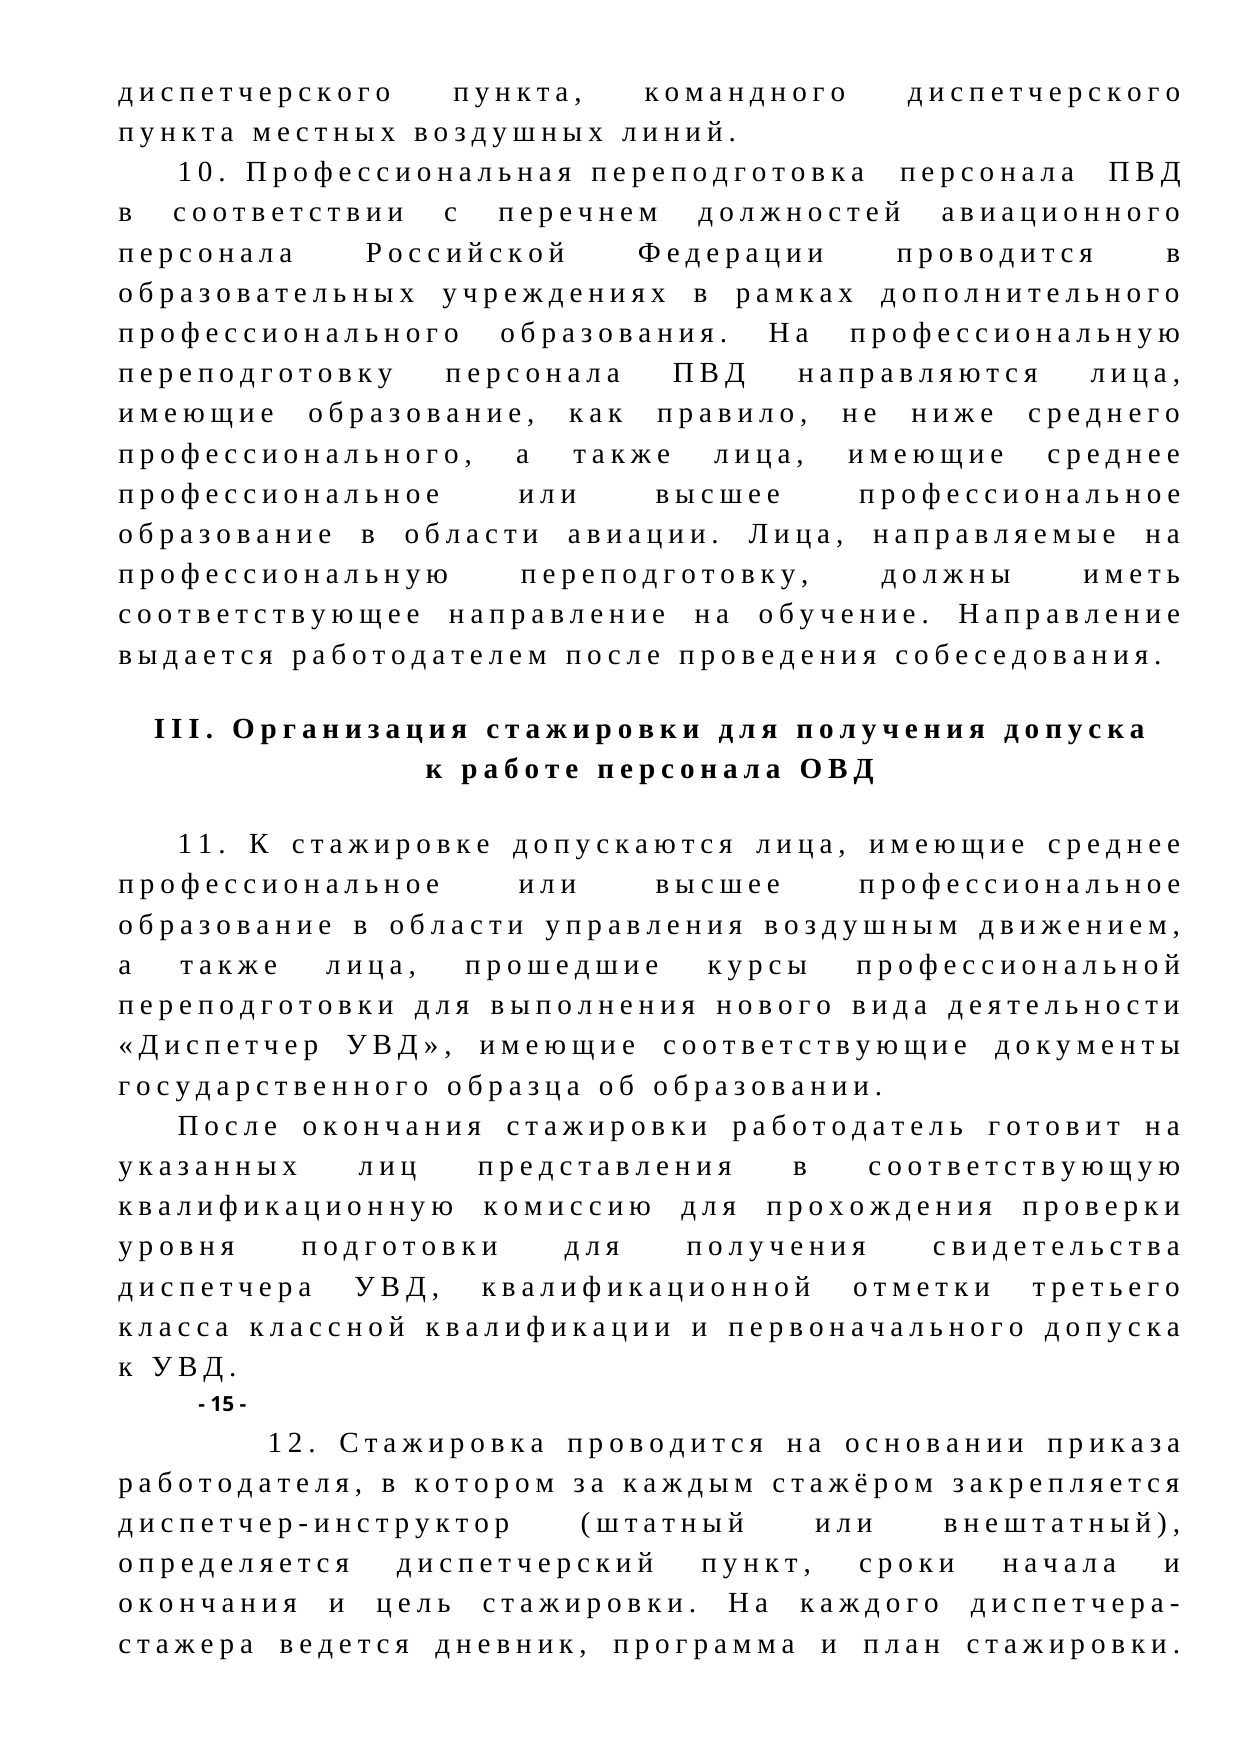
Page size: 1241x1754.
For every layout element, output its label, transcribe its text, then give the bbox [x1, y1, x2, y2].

text диспетчерского пункта, командного диспетчерского пункта местных воздушных линий. [118, 74, 1181, 148]
text 10. Профессиональная переподготовка персонала ПВД в соответствии с перечнем должностей авиационного персонала Российской Федерации проводится в образовательных учреждениях в рамках дополнительного профессионального образования. На профессиональную переподготовку персонала ПВД направляются лица, имеющие образование, как правило, не ниже среднего профессионального, а также лица, имеющие среднее профессиональное или высшее профессиональное образование в области авиации. Лица, направляемые на профессиональную переподготовку, должны иметь соответствующее направление на обучение. Направление выдается работодателем после проведения собеседования. [118, 154, 1181, 670]
text 11. К стажировке допускаются лица, имеющие среднее профессиональное или высшее профессиональное образование в области управления воздушным движением, а также лица, прошедшие курсы профессиональной переподготовки для выполнения нового вида деятельности «Диспетчер УВД», имеющие соответствующие документы государственного образца об образовании. [118, 826, 1181, 1101]
text к работе персонала ОВД [118, 752, 1181, 785]
text 12. Стажировка проводится на основании приказа работодателя, в котором за каждым стажёром закрепляется диспетчер-инструктор (штатный или внештатный), определяется диспетчерский пункт, сроки начала и окончания и цель стажировки. На каждого диспетчера-стажера ведется дневник, программа и план стажировки. [118, 1389, 1181, 1659]
text После окончания стажировки работодатель готовит на указанных лиц представления в соответствующую квалификационную комиссию для прохождения проверки уровня подготовки для получения свидетельства диспетчера УВД, квалификационной отметки третьего класса классной квалификации и первоначального допуска к УВД. [118, 1108, 1181, 1383]
text III. Организация стажировки для получения допуска [118, 711, 1181, 745]
